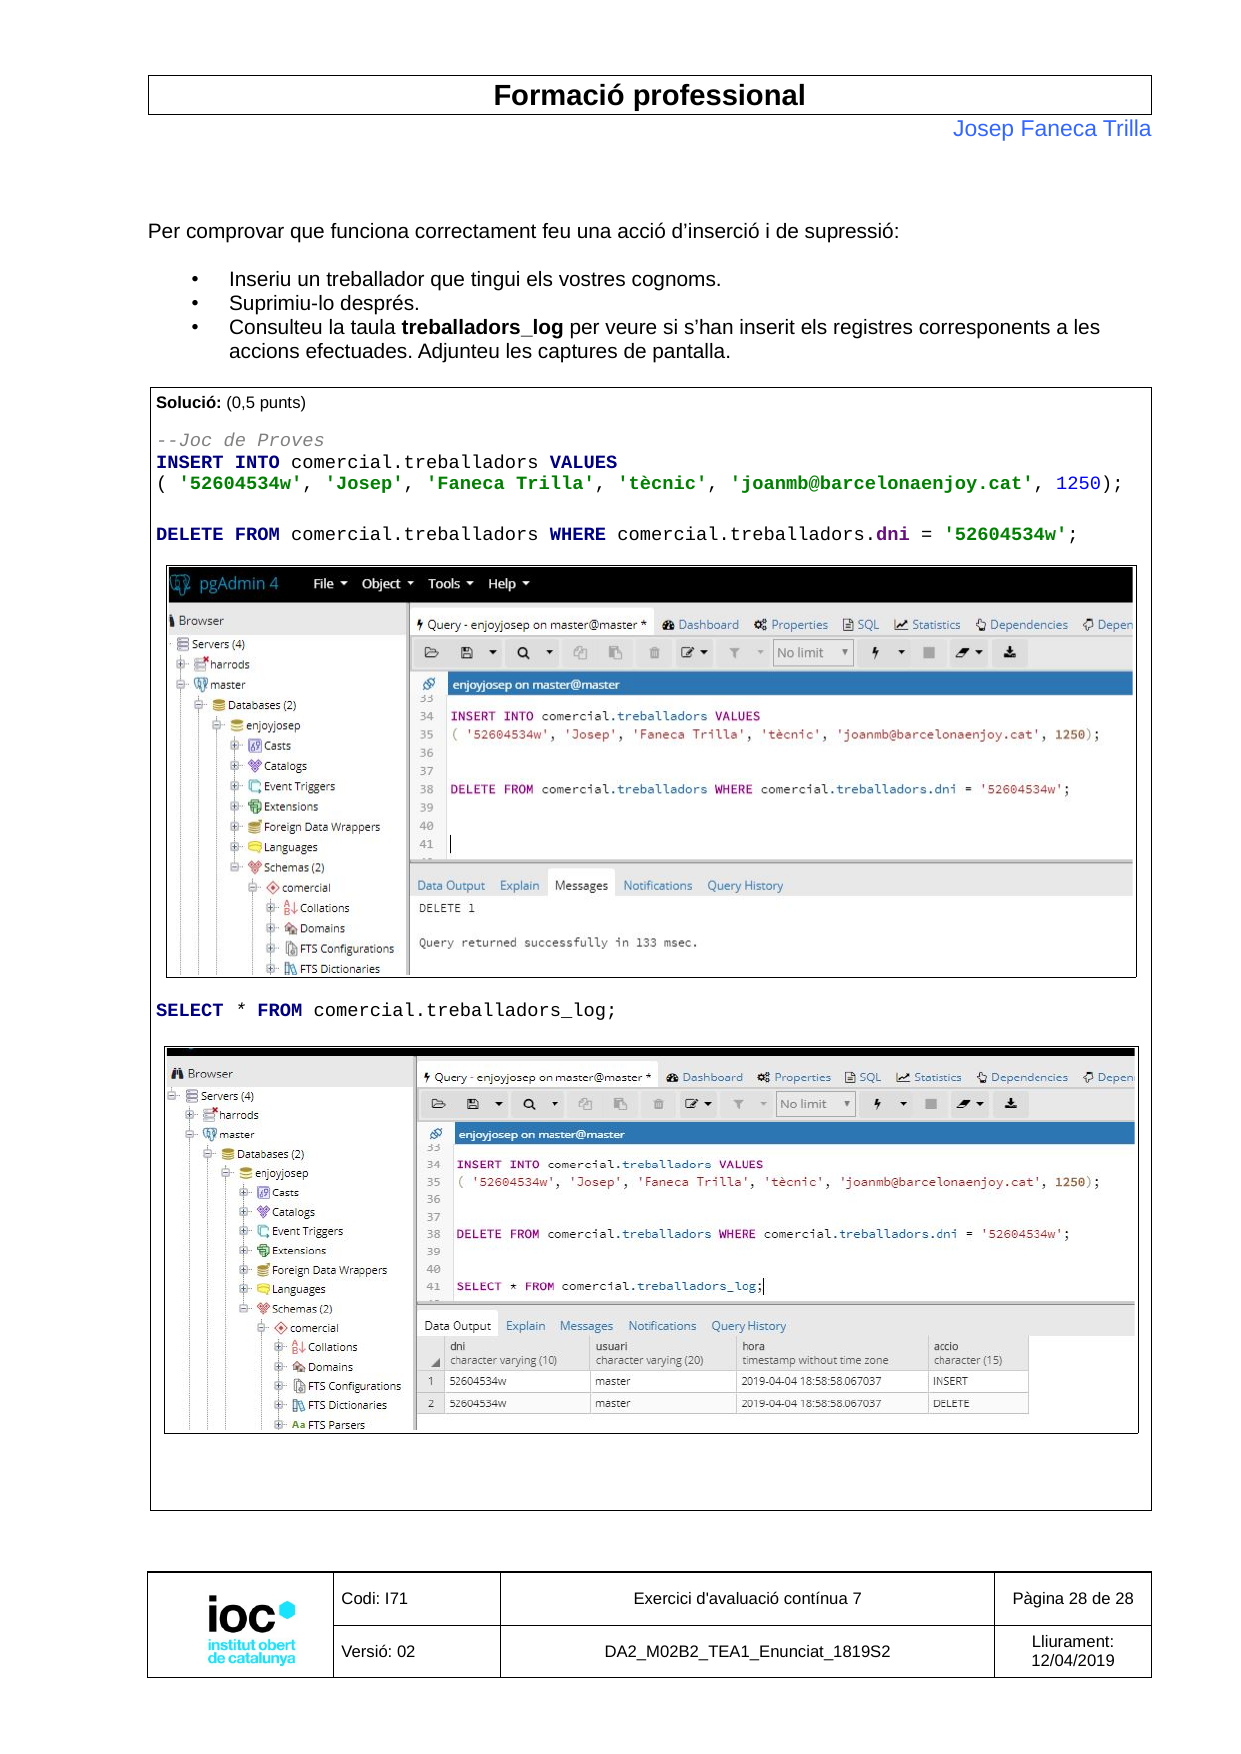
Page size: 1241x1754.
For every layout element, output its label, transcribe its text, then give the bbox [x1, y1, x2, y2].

list Consulteu la taula treballadors_log per veure si s’han inserit els registres corresponents a les accions efectuades. Adjunteu les captures de pantalla. [191, 315, 1151, 363]
text Per comprovar que funciona correctament feu una acció d’inserció i de supressió: [148, 219, 1151, 243]
list Inseriu un treballador que tingui els vostres cognoms. [191, 267, 1151, 291]
list Suprimiu-lo després. [191, 291, 1151, 315]
table_header Solució: (0,5 punts) --Joc de Proves INSERT INTO comercial.treballadors VALUES ( '52604534w', 'Josep', 'Faneca Trilla', 'tècnic', 'joanmb@barcelonaenjoy.cat', 1250); DELETE FROM comercial.treballadors WHERE comercial.treballadors.dni = '52604534w'; SELECT * FROM comercial.treballadors_log; [151, 388, 1151, 1509]
picture [168, 567, 1133, 975]
picture [166, 1048, 1135, 1430]
picture [195, 1581, 309, 1677]
